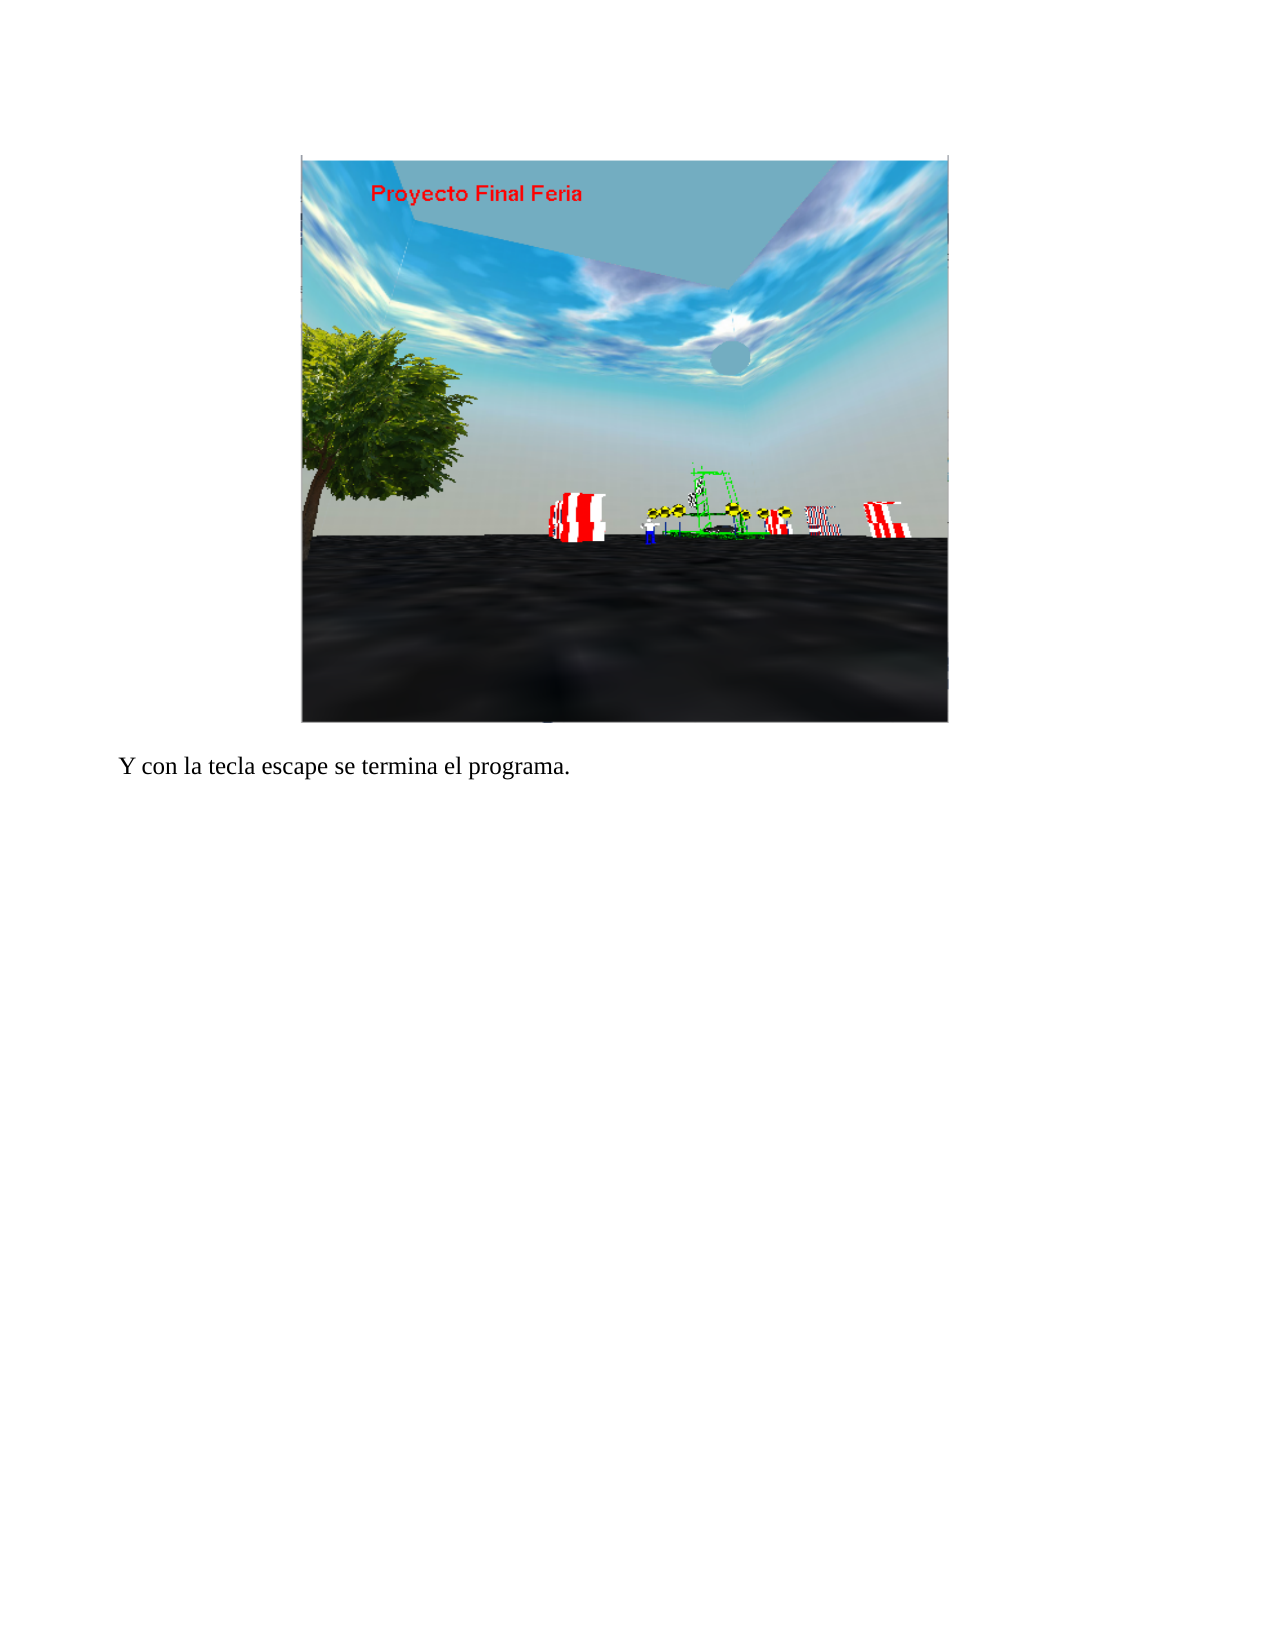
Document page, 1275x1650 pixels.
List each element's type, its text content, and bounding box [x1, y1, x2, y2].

picture [300, 155, 949, 723]
text Y con la tecla escape se termina el programa. [118, 751, 1157, 780]
